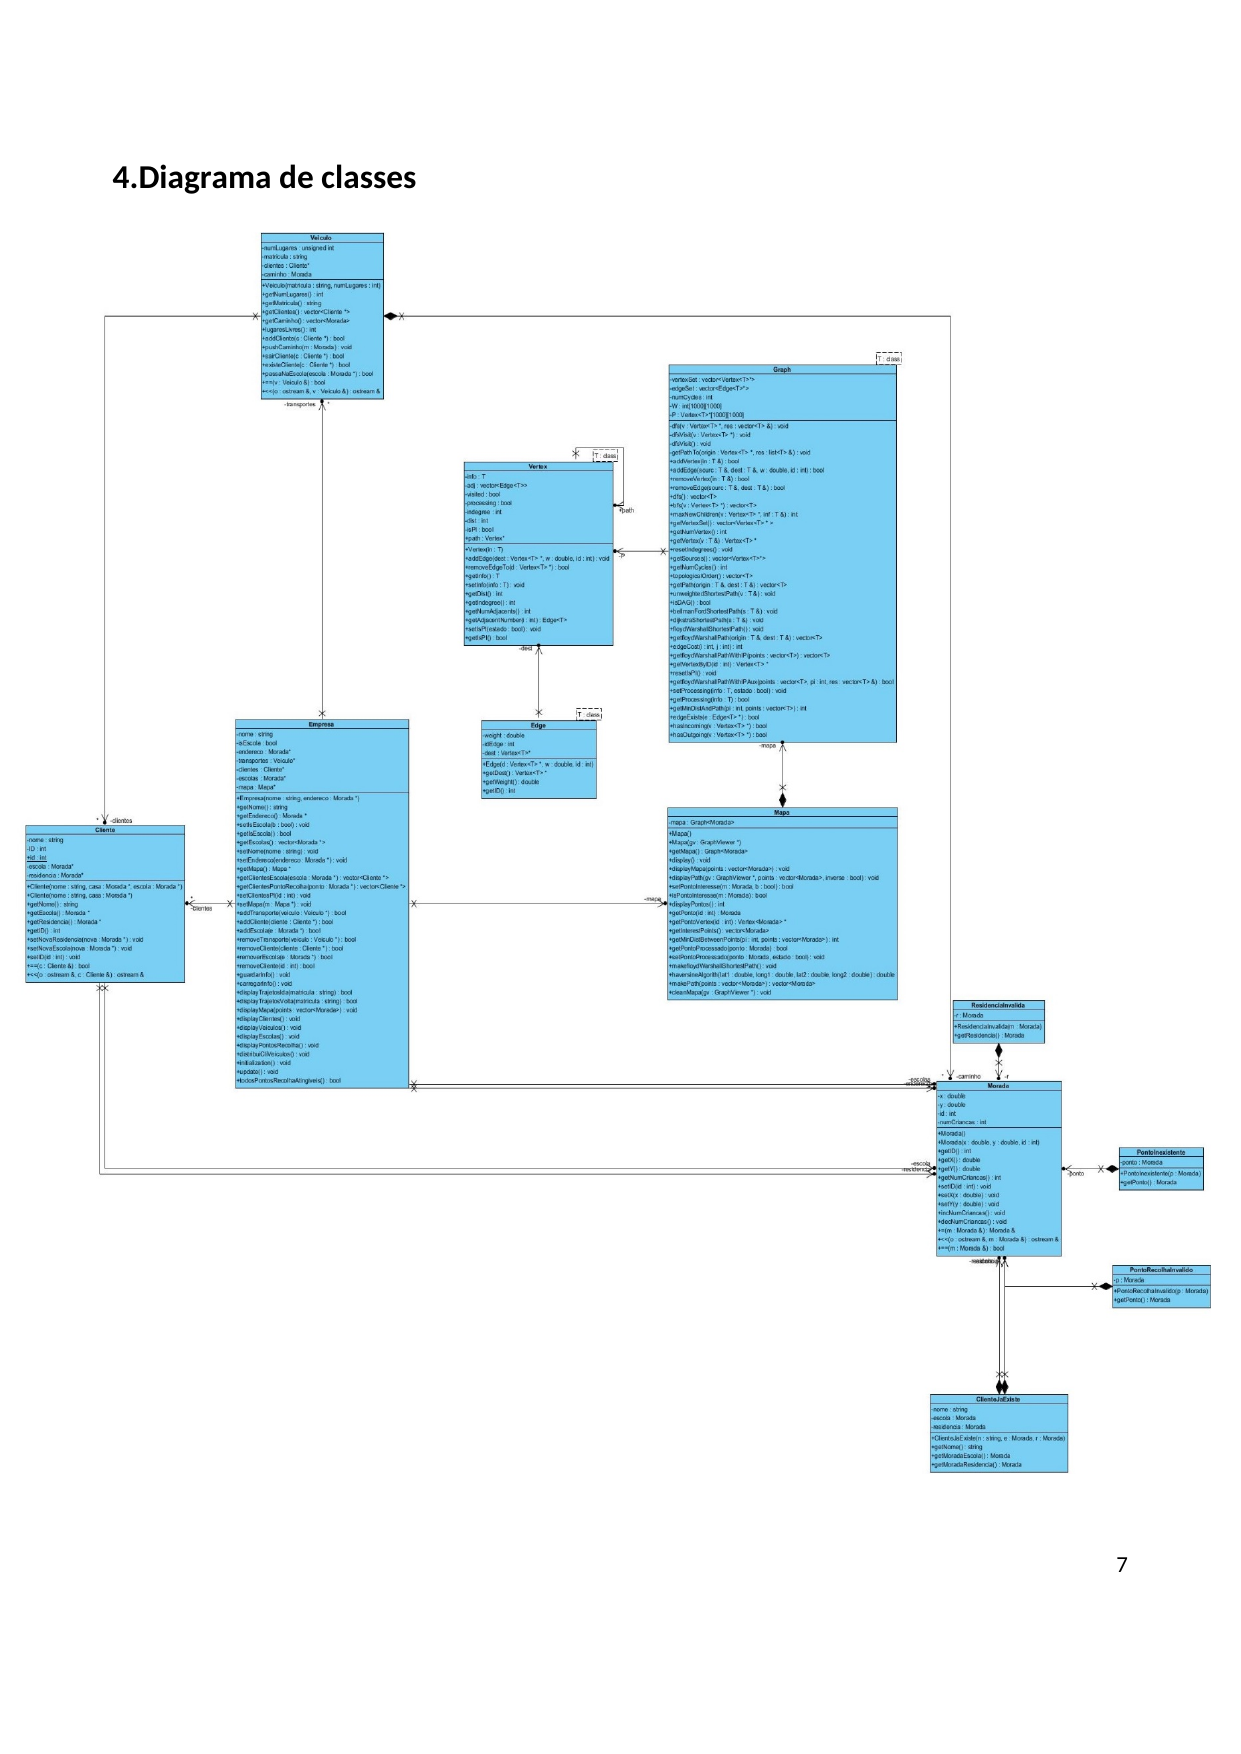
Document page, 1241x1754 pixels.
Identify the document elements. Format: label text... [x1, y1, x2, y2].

subtitle 4.Diagrama de classes [112, 156, 583, 196]
